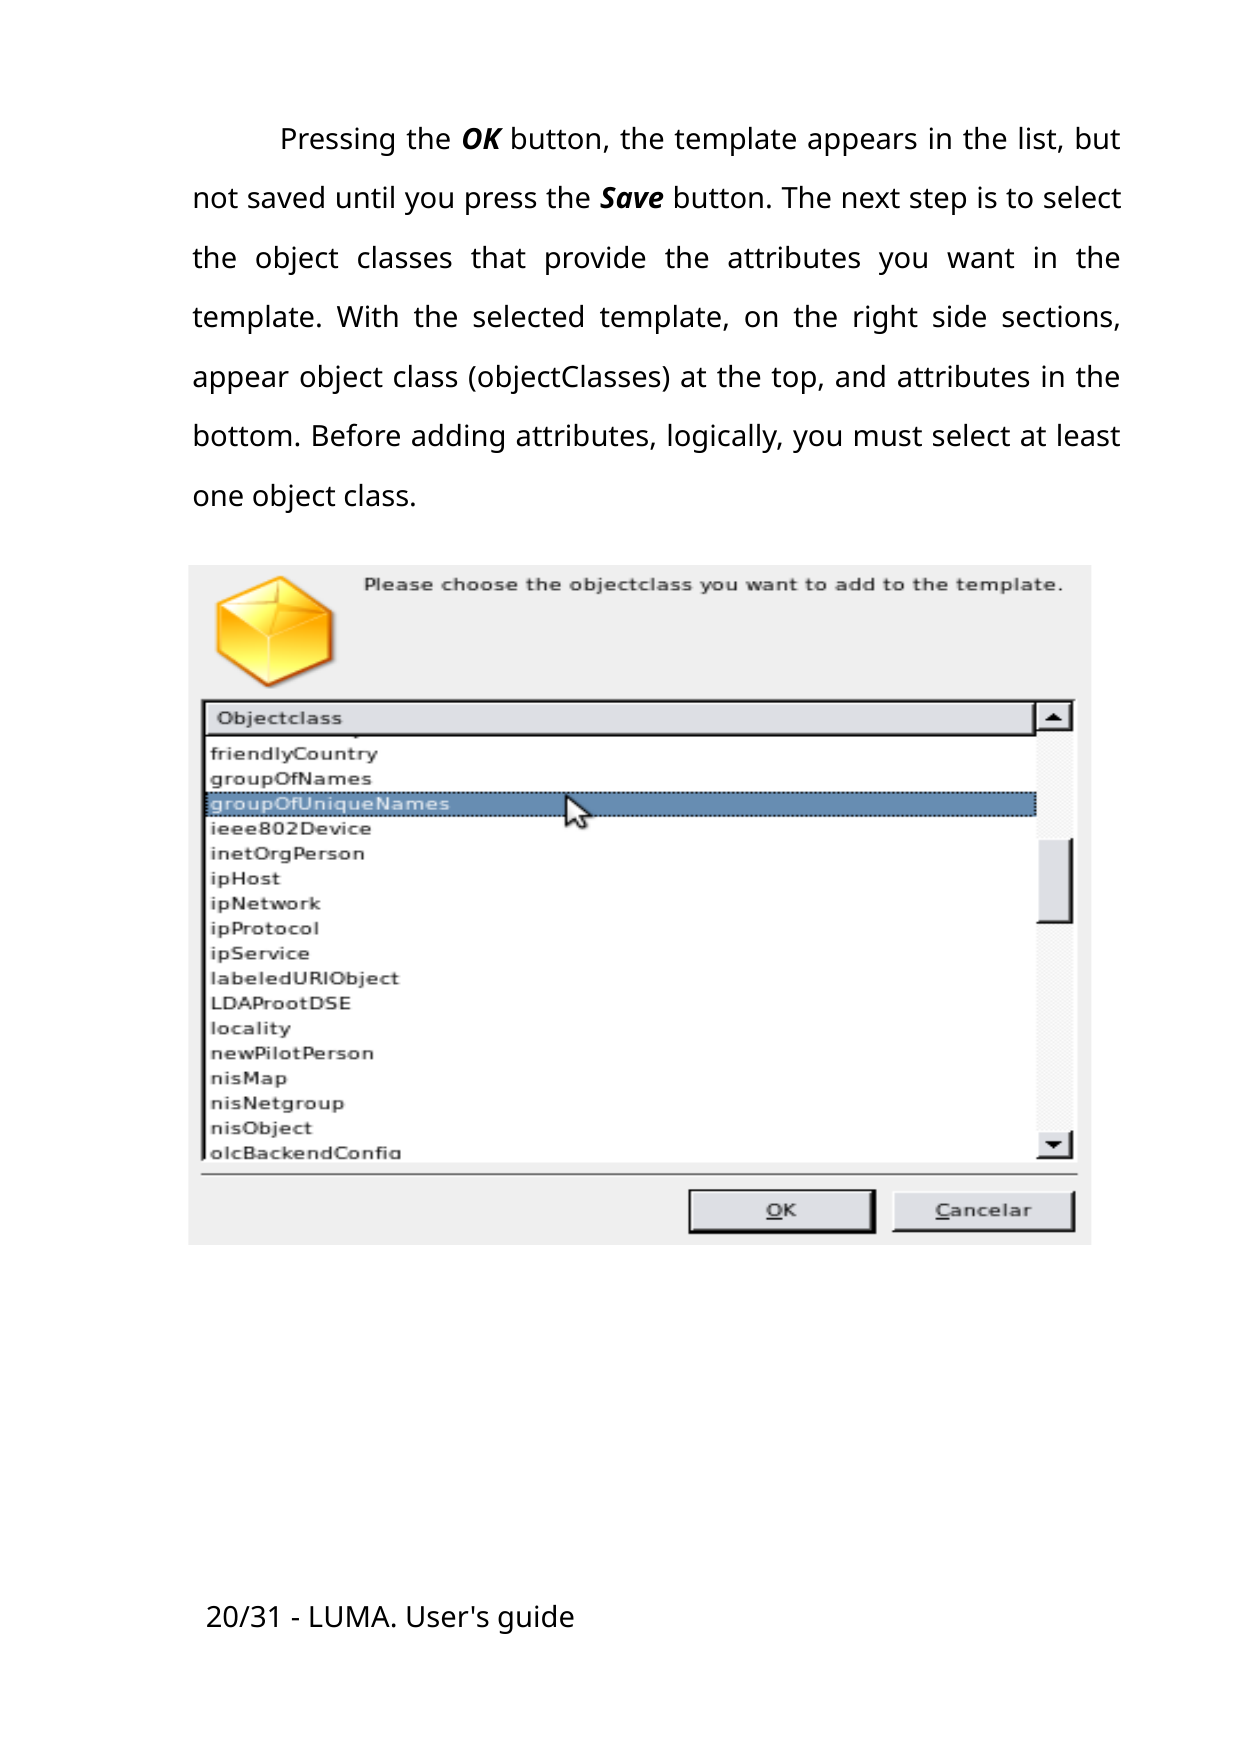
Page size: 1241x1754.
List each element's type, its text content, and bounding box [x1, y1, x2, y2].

picture [188, 565, 1092, 1245]
text Pressing the OK button, the template appears in the list, but not saved until you press the Save button. The next step is to select the object classes that provide the attributes you want in the template. With the selected template, on the right side sections, appear object class (objectClasses) at the top, and attributes in the bottom. Before adding attributes, logically, you must select at least one object class. [192, 118, 1122, 515]
